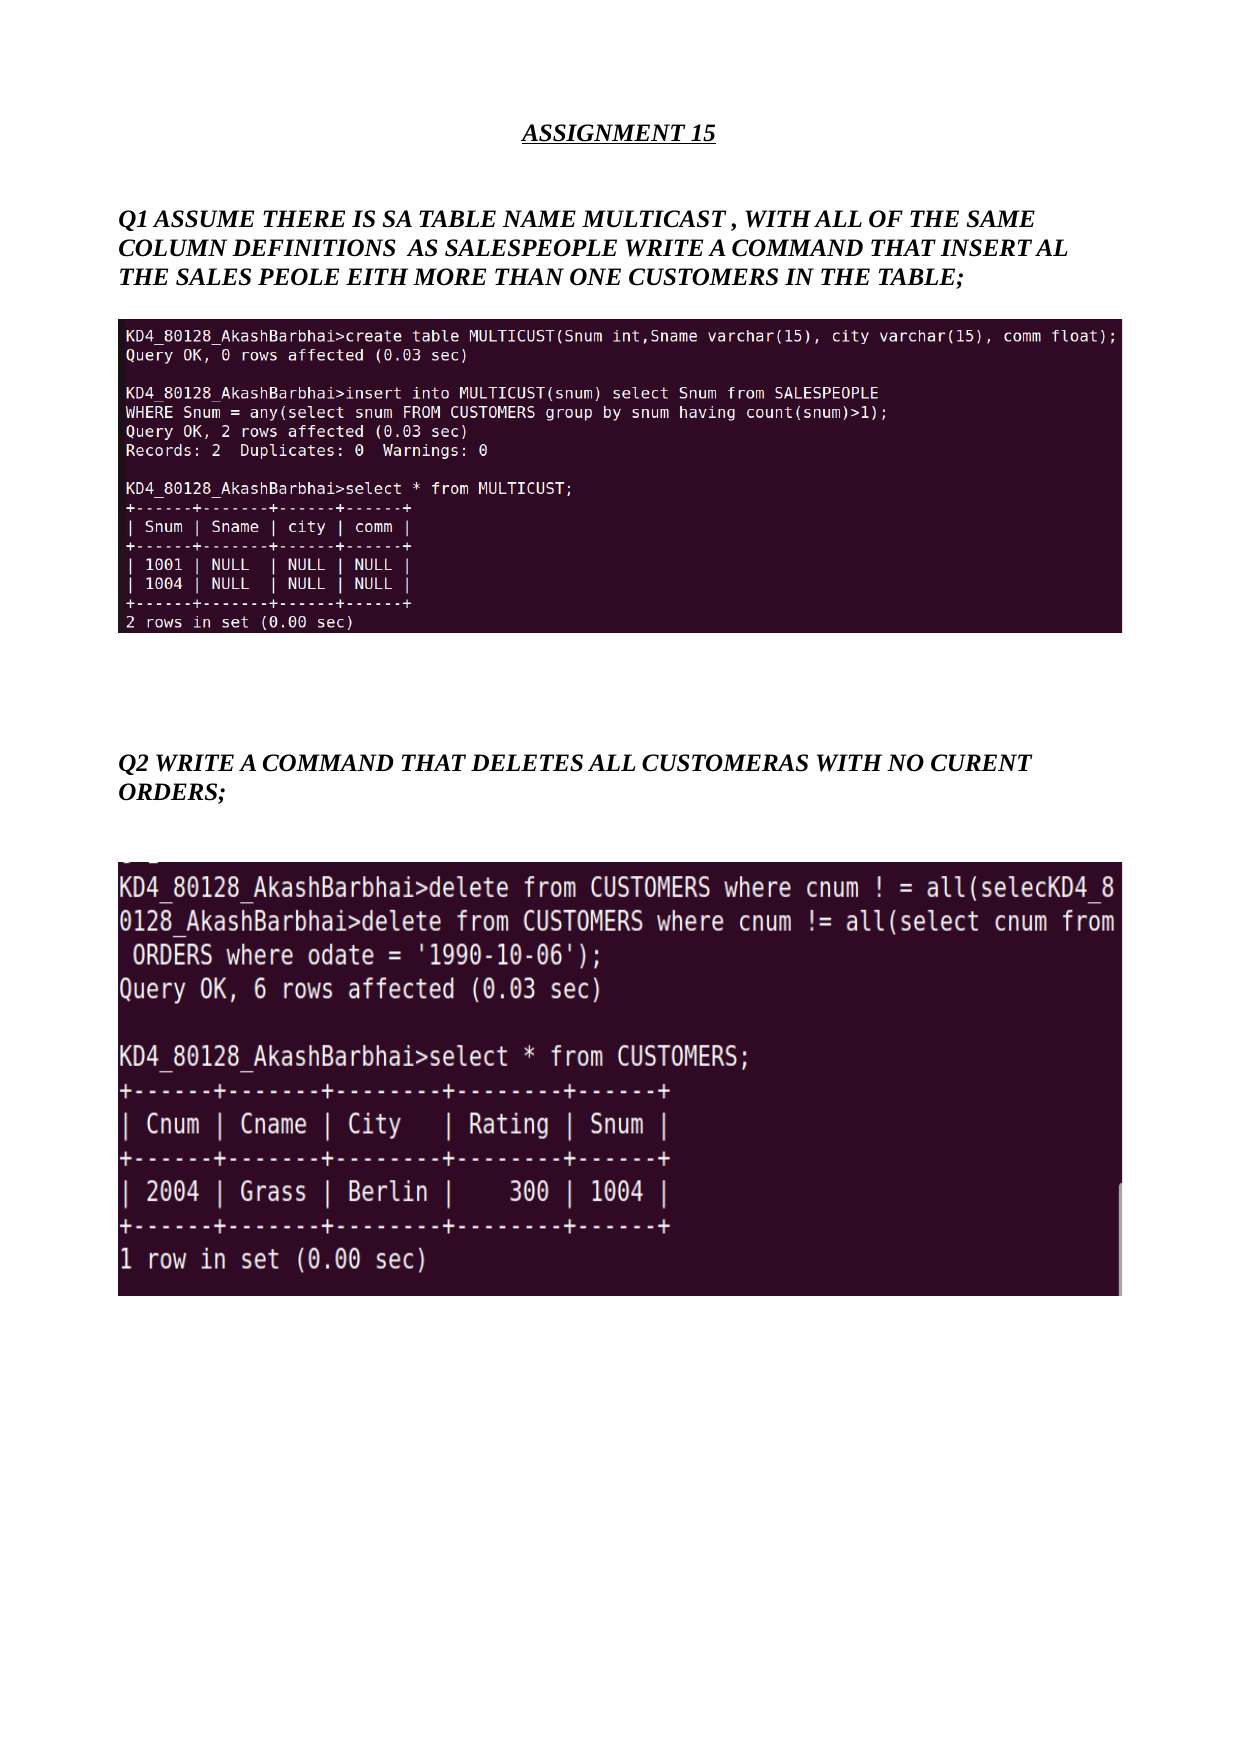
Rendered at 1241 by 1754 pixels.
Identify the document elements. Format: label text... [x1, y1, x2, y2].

picture [118, 862, 1123, 1296]
text Q1 ASSUME THERE IS SA TABLE NAME MULTICAST , WITH ALL OF THE SAME COLUMN DEFINITIONS AS SALESPEOPLE WRITE A COMMAND THAT INSERT AL THE SALES PEOLE EITH MORE THAN ONE CUSTOMERS IN THE TABLE; [118, 204, 1122, 291]
picture [118, 319, 1123, 633]
text ASSIGNMENT 15 [118, 118, 1122, 147]
text Q2 WRITE A COMMAND THAT DELETES ALL CUSTOMERAS WITH NO CURENT ORDERS; [118, 748, 1122, 805]
